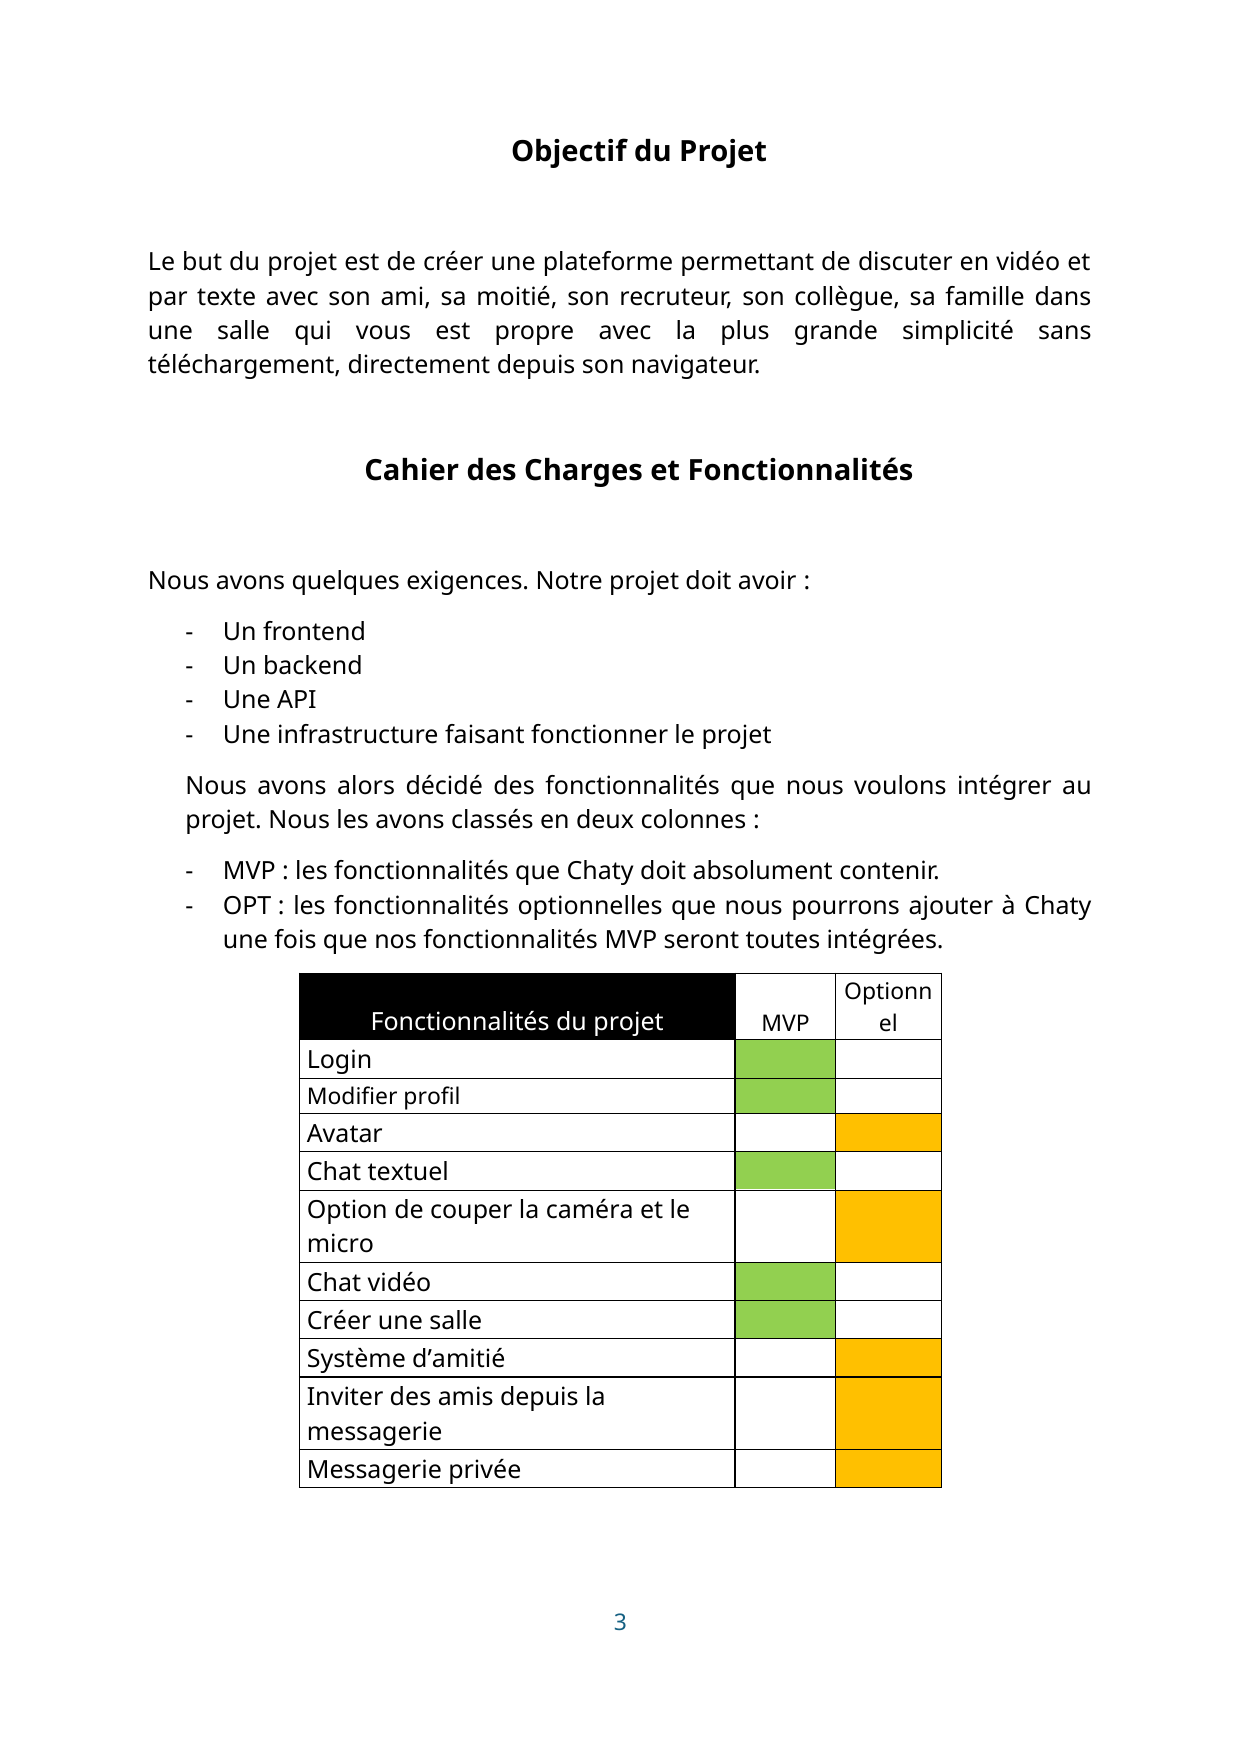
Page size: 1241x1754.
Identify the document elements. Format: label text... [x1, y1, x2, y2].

table_cell [736, 1450, 835, 1487]
table_cell Avatar [300, 1114, 734, 1151]
table_cell [736, 1152, 835, 1189]
table_header Optionnel [836, 974, 941, 1039]
table_cell Système d’amitié [300, 1339, 734, 1376]
list MVP : les fonctionnalités que Chaty doit absolument contenir. [185, 853, 1093, 887]
table_cell Chat vidéo [300, 1263, 734, 1300]
table_cell [836, 1450, 941, 1487]
table_header MVP [736, 974, 835, 1039]
table_cell Option de couper la caméra et le micro [300, 1191, 734, 1262]
table_cell [736, 1114, 835, 1151]
text Nous avons quelques exigences. Notre projet doit avoir : [148, 562, 1093, 596]
table_cell Inviter des amis depuis la messagerie [300, 1378, 734, 1449]
table_cell [836, 1114, 941, 1151]
list Un backend [185, 648, 1093, 682]
list Une API [185, 682, 1093, 716]
table_cell [836, 1339, 941, 1376]
table_cell [836, 1079, 941, 1113]
table_cell [736, 1079, 835, 1113]
list OPT : les fonctionnalités optionnelles que nous pourrons ajouter à Chaty une fois que nos fonctionnalités MVP seront toutes intégrées. [185, 887, 1093, 956]
table_cell [836, 1378, 941, 1449]
list Un frontend [185, 613, 1093, 647]
table_cell [736, 1378, 835, 1449]
table_cell [836, 1040, 941, 1078]
table_cell [736, 1339, 835, 1376]
table_cell Créer une salle [300, 1301, 734, 1338]
table_cell [836, 1152, 941, 1189]
table_cell Messagerie privée [300, 1450, 734, 1487]
table_cell [836, 1301, 941, 1338]
table_cell [836, 1191, 941, 1262]
table_cell [736, 1040, 835, 1078]
text Le but du projet est de créer une plateforme permettant de discuter en vidéo et par texte avec son ami, sa moitié, son recruteur, son collègue, sa famille dans une salle qui vous est propre avec la plus grande simplicité sans téléchargement, directement depuis son navigateur. [148, 244, 1093, 381]
table_cell [736, 1191, 835, 1262]
table_cell Login [300, 1040, 734, 1078]
text Objectif du Projet [185, 130, 1093, 170]
table_cell [836, 1263, 941, 1300]
table_cell [736, 1263, 835, 1300]
list Une infrastructure faisant fonctionner le projet [185, 716, 1093, 751]
text Cahier des Charges et Fonctionnalités [185, 449, 1093, 489]
table_cell [736, 1301, 835, 1338]
table_header Fonctionnalités du projet [300, 974, 734, 1039]
table_cell Chat textuel [300, 1152, 734, 1189]
table_cell Modifier profil [300, 1079, 734, 1113]
text Nous avons alors décidé des fonctionnalités que nous voulons intégrer au projet. Nous les avons classés en deux colonnes : [185, 767, 1093, 836]
